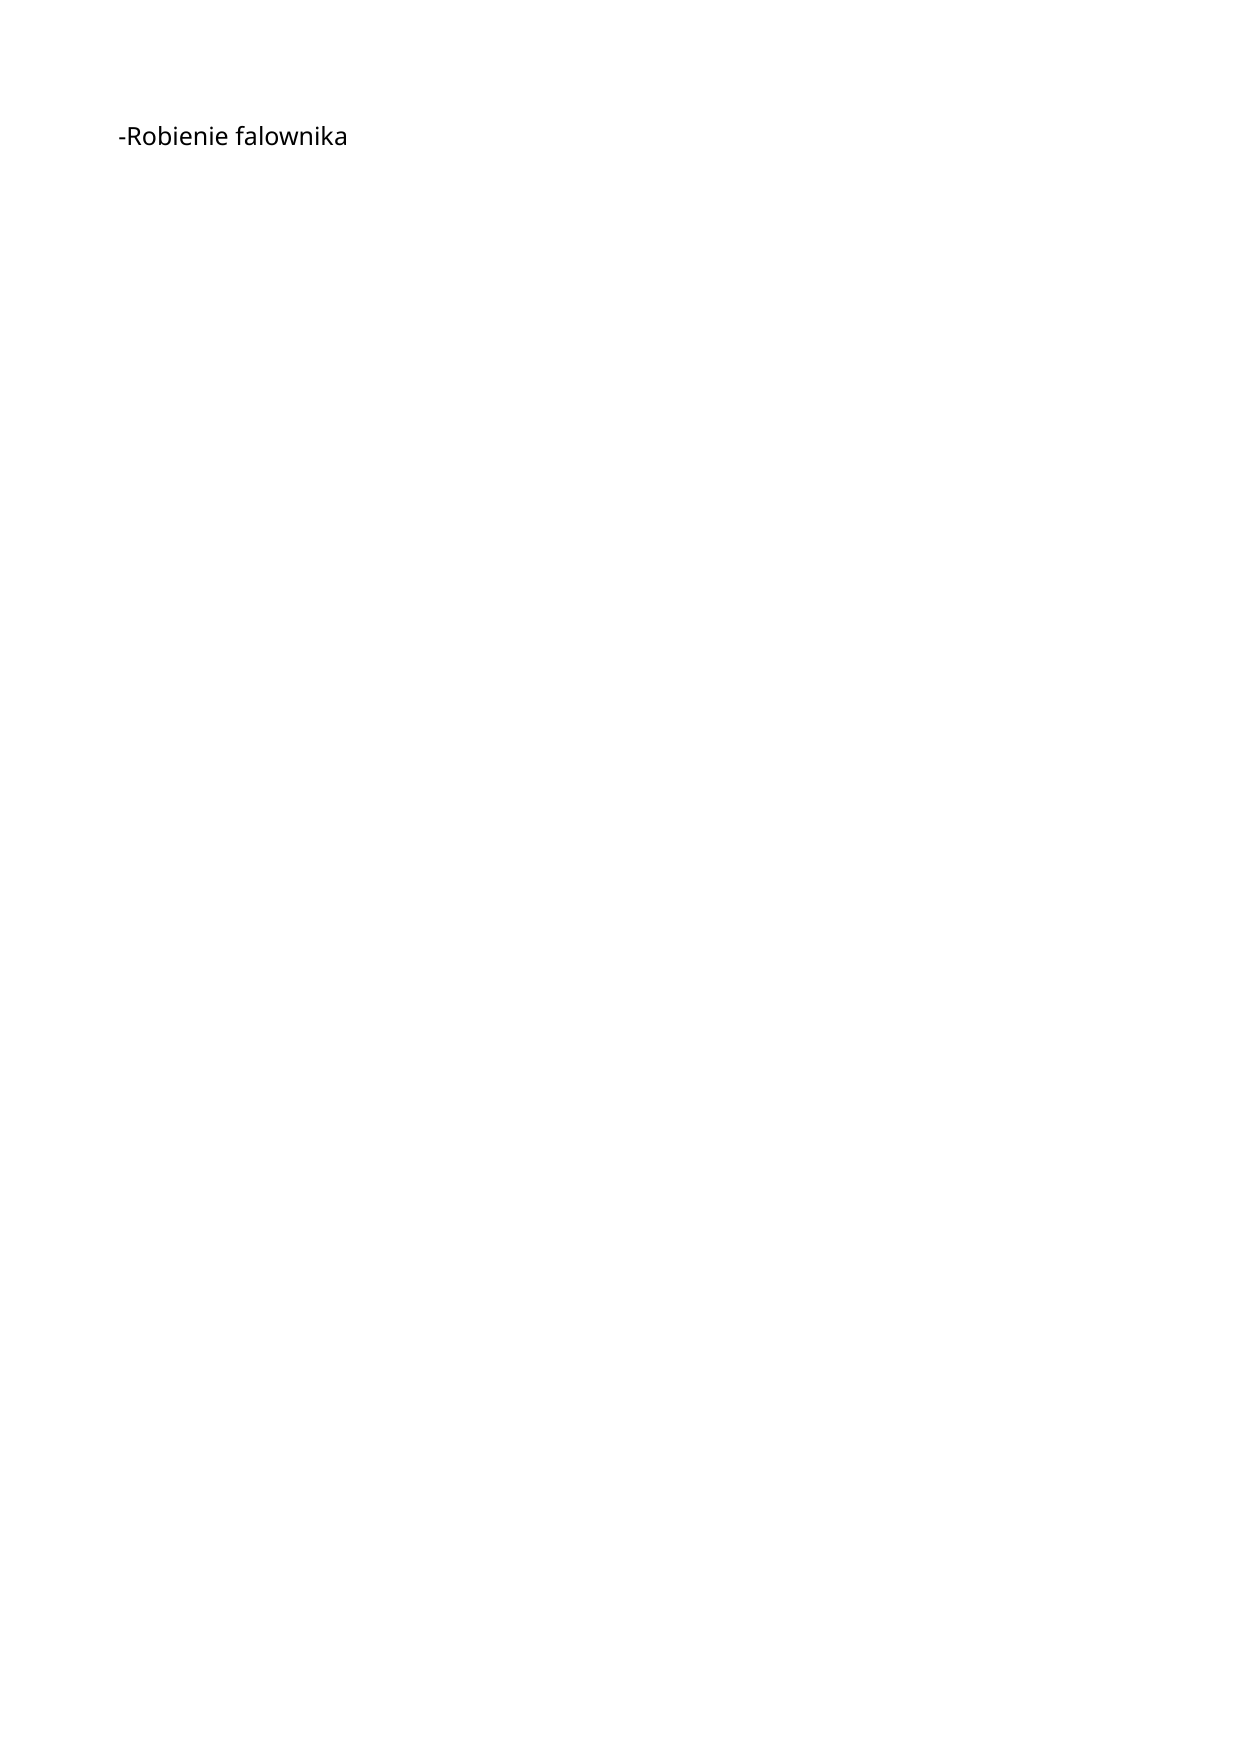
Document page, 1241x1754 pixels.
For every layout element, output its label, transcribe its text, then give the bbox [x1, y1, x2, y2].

text -Robienie falownika [118, 118, 1122, 152]
